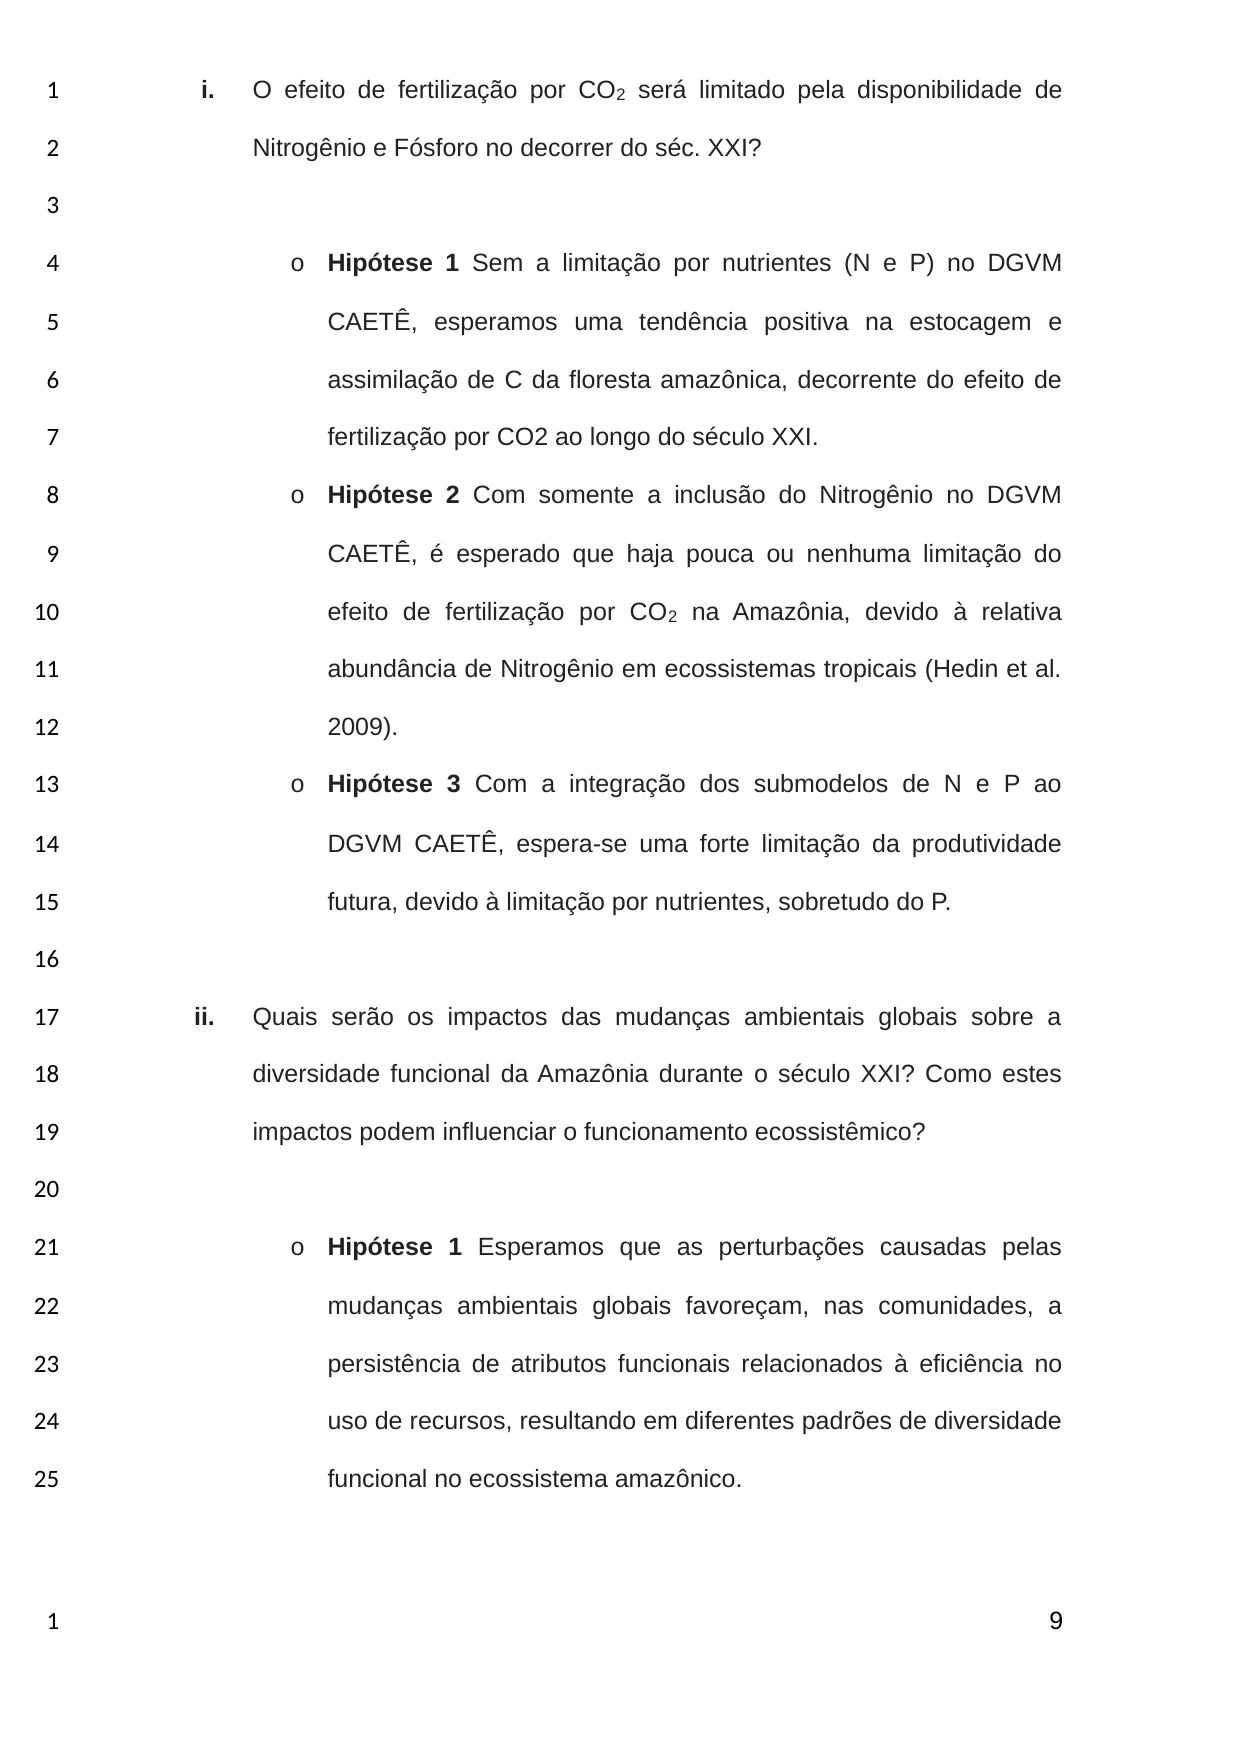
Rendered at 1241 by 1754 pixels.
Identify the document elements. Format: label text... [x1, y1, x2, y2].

list O efeito de fertilização por CO2 será limitado pela disponibilidade de Nitrogênio e Fósforo no decorrer do séc. XXI? [215, 75, 1063, 161]
list Hipótese 1 Sem a limitação por nutrientes (N e P) no DGVM CAETÊ, esperamos uma tendência positiva na estocagem e assimilação de C da floresta amazônica, decorrente do efeito de fertilização por CO2 ao longo do século XXI. [290, 247, 1063, 451]
list Hipótese 1 Esperamos que as perturbações causadas pelas mudanças ambientais globais favoreçam, nas comunidades, a persistência de atributos funcionais relacionados à eficiência no uso de recursos, resultando em diferentes padrões de diversidade funcional no ecossistema amazônico. [290, 1232, 1063, 1492]
list Hipótese 2 Com somente a inclusão do Nitrogênio no DGVM CAETÊ, é esperado que haja pouca ou nenhuma limitação do efeito de fertilização por CO2 na Amazônia, devido à relativa abundância de Nitrogênio em ecossistemas tropicais (Hedin et al. 2009). [290, 480, 1063, 741]
list Hipótese 3 Com a integração dos submodelos de N e P ao DGVM CAETÊ, espera-se uma forte limitação da produtividade futura, devido à limitação por nutrientes, sobretudo do P. [290, 769, 1063, 915]
list Quais serão os impactos das mudanças ambientais globais sobre a diversidade funcional da Amazônia durante o século XXI? Como estes impactos podem influenciar o funcionamento ecossistêmico? [215, 1002, 1063, 1145]
